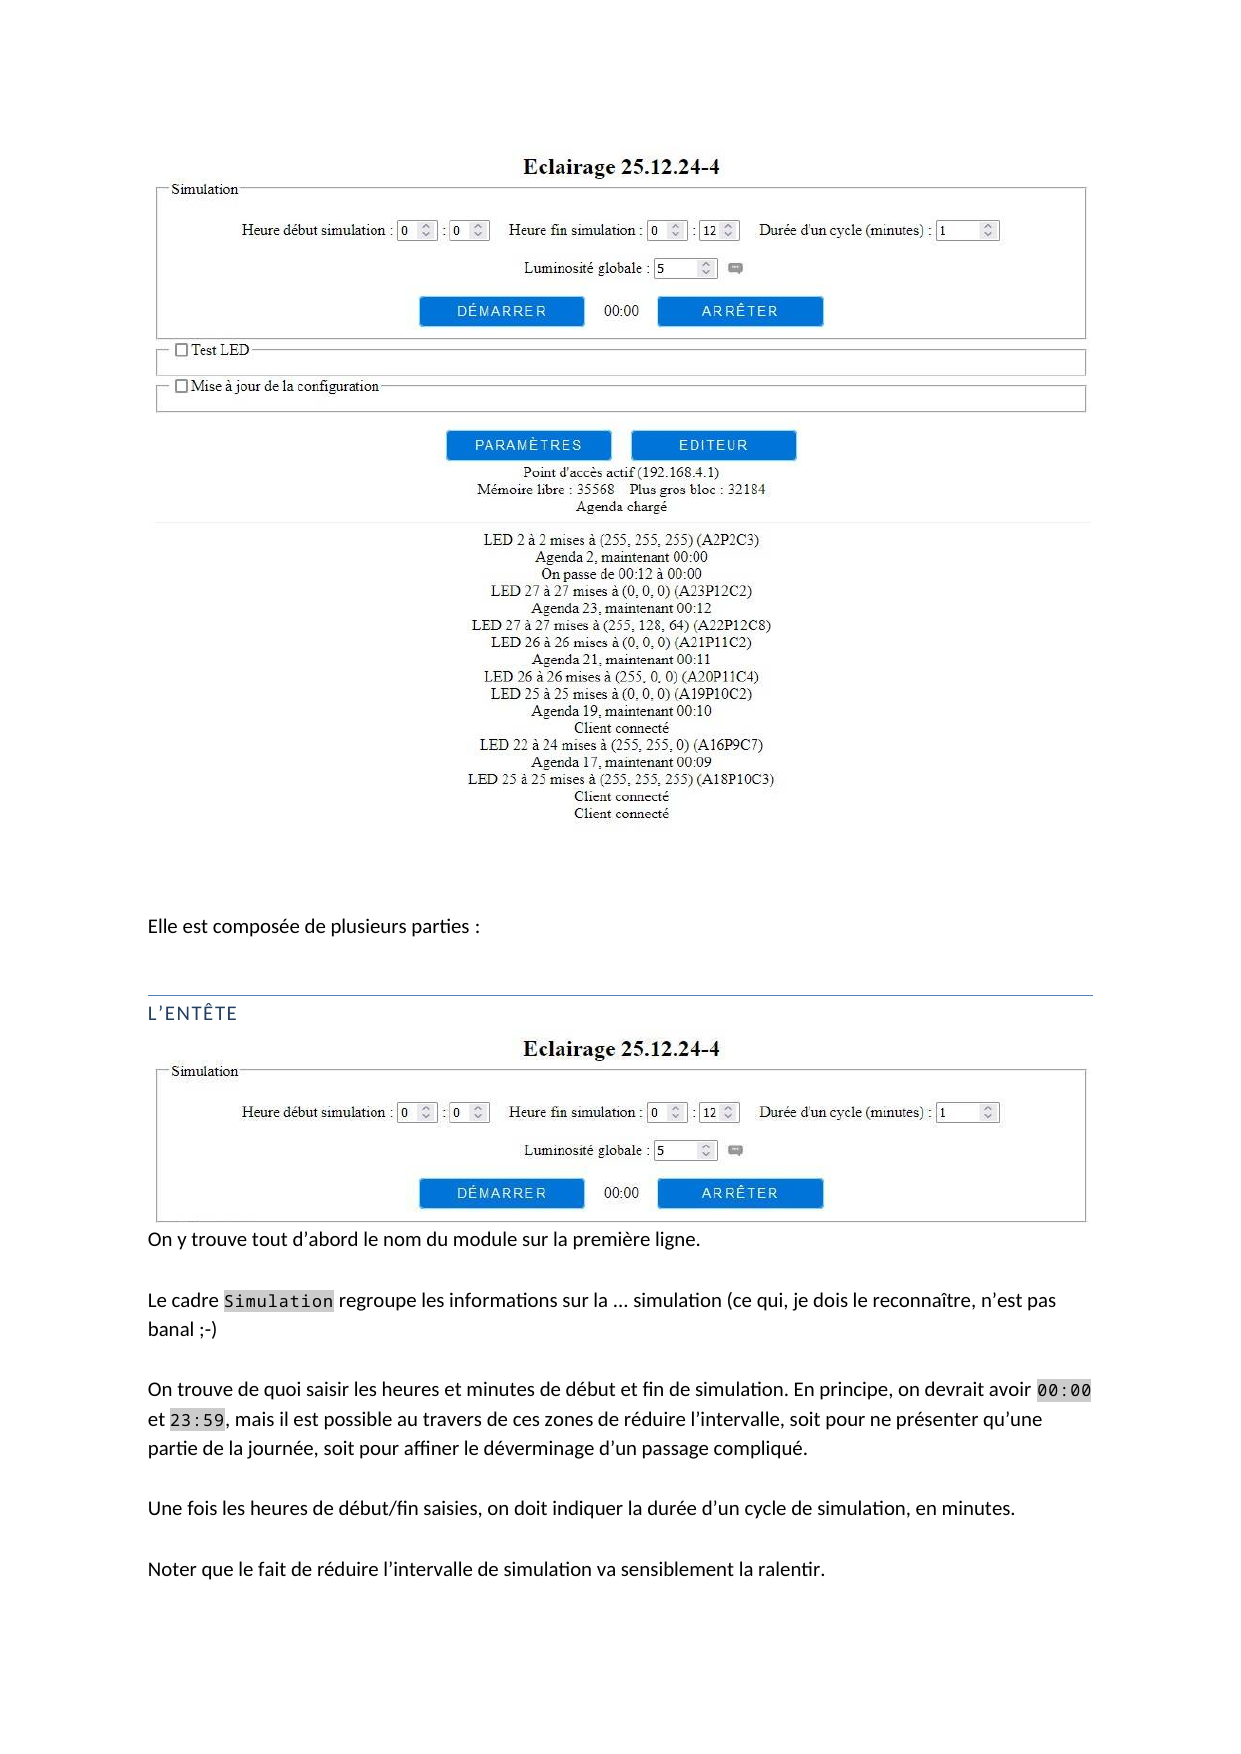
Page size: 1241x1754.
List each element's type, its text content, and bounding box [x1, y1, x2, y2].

text Une fois les heures de début/fin saisies, on doit indiquer la durée d’un cycle de simulation, en minutes. [148, 1495, 1093, 1521]
text On trouve de quoi saisir les heures et minutes de début et fin de simulation. En principe, on devrait avoir 00:00 et 23:59, mais il est possible au travers de ces zones de réduire l’intervalle, soit pour ne présenter qu’une partie de la journée, soit pour affiner le déverminage d’un passage compliqué. [148, 1377, 1093, 1460]
text Elle est composée de plusieurs parties : [148, 910, 1093, 939]
picture [147, 147, 1093, 910]
text Noter que le fait de réduire l’intervalle de simulation va sensiblement la ralentir. [148, 1556, 1093, 1581]
text Le cadre Simulation regroupe les informations sur la ... simulation (ce qui, je dois le reconnaître, n’est pas banal ;-) [148, 1287, 1093, 1342]
picture [147, 1029, 1093, 1223]
text On y trouve tout d’abord le nom du module sur la première ligne. [148, 1223, 1093, 1252]
subtitle L’entête [148, 996, 1093, 1026]
